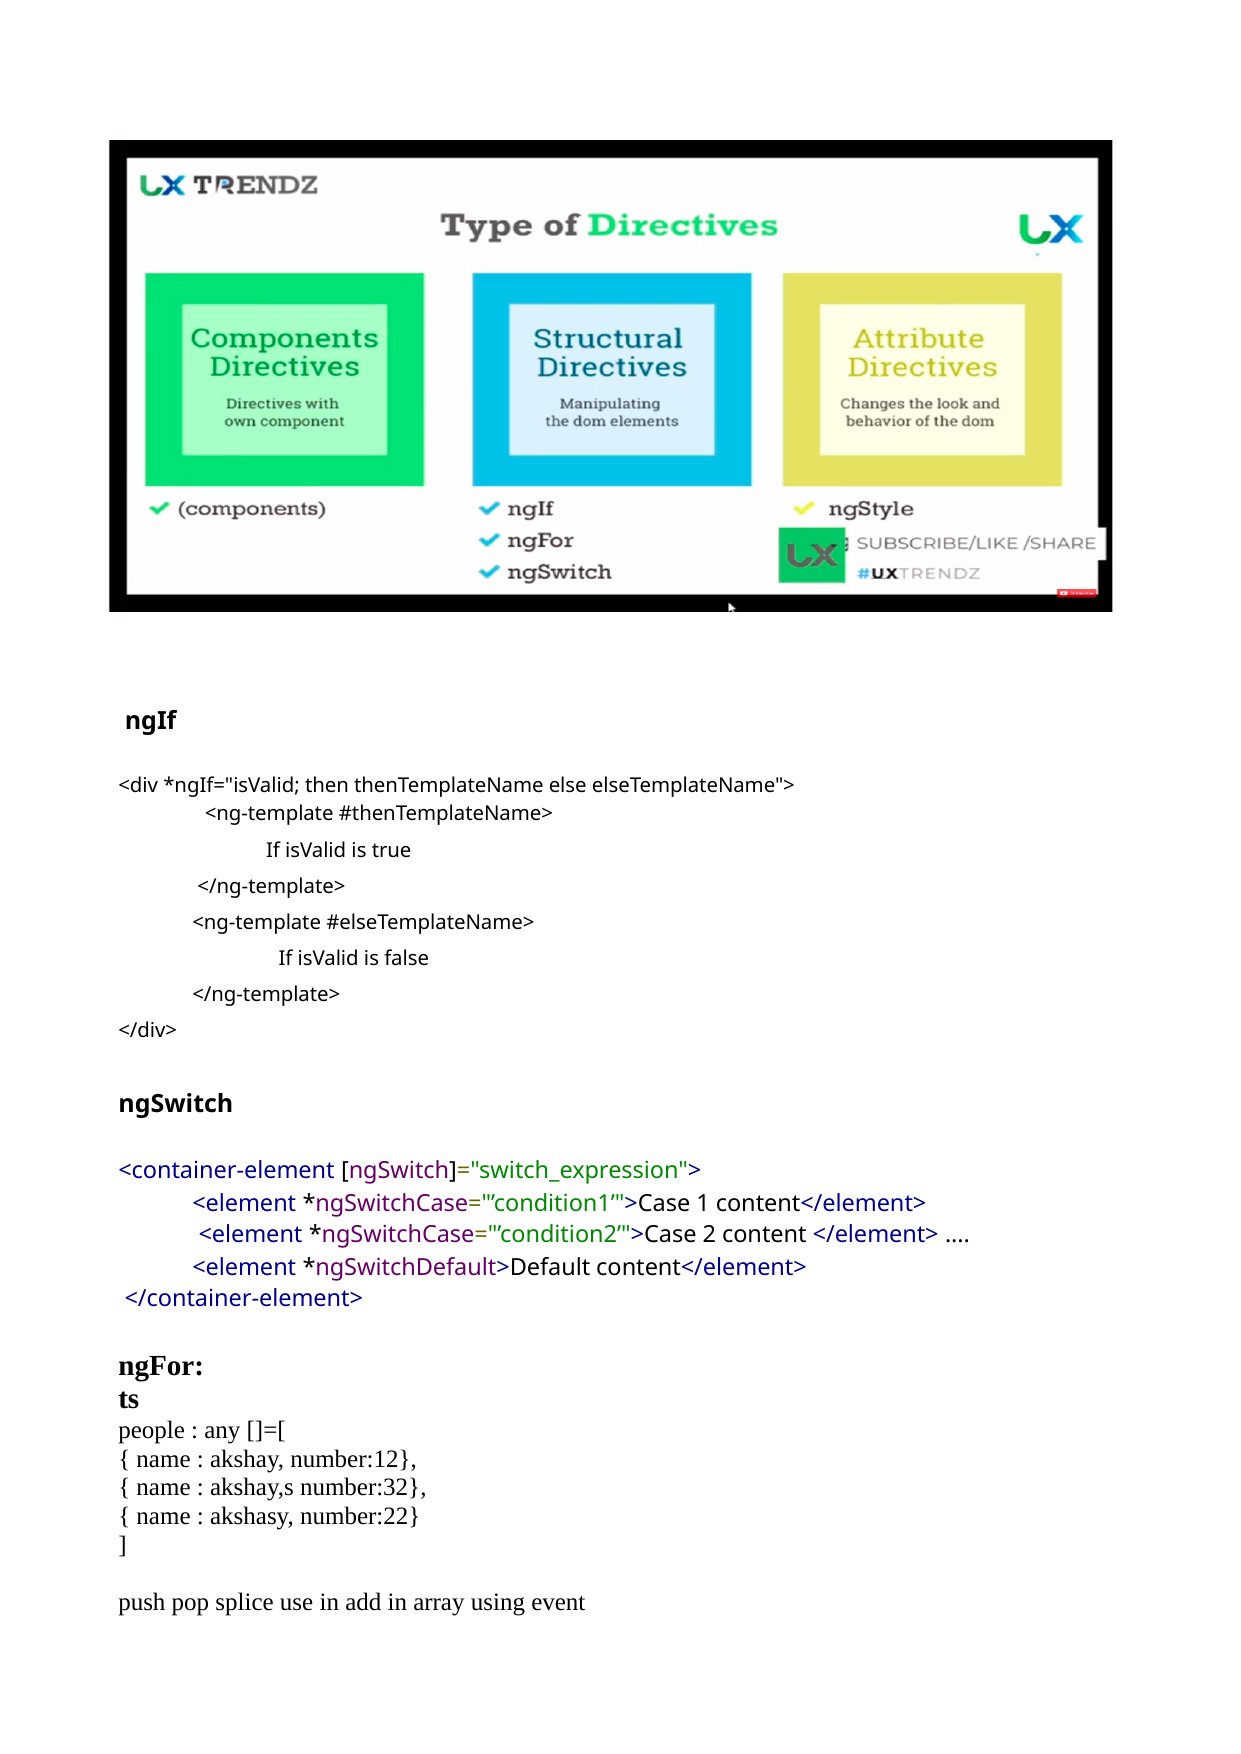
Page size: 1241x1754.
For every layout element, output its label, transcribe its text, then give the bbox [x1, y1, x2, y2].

text ngSwitch [118, 1086, 1122, 1120]
text { name : akshay, number:12}, [118, 1444, 1122, 1472]
text ts [118, 1381, 1122, 1415]
text ngIf [118, 703, 1122, 737]
text </ng-template> [118, 980, 1122, 1007]
text people : any []=[ [118, 1415, 1122, 1444]
text ] [118, 1530, 1122, 1559]
text <element *ngSwitchDefault>Default content</element> [118, 1250, 1122, 1282]
text </container-element> [118, 1282, 1122, 1314]
text If isValid is false [118, 943, 1122, 971]
text ngFor: [118, 1348, 1122, 1381]
picture [108, 140, 1113, 612]
text <ng-template #thenTemplateName> [118, 799, 1122, 827]
text <element *ngSwitchCase="’condition1’">Case 1 content</element> [118, 1186, 1122, 1218]
text <element *ngSwitchCase="’condition2’">Case 2 content </element> .... [118, 1218, 1122, 1250]
text <container-element [ngSwitch]="switch_expression"> [118, 1154, 1122, 1186]
text </div> [118, 1016, 1122, 1043]
text { name : akshasy, number:22} [118, 1501, 1122, 1530]
text push pop splice use in add in array using event [118, 1587, 1122, 1616]
text <div *ngIf="isValid; then thenTemplateName else elseTemplateName"> [118, 771, 1122, 799]
text </ng-template> [118, 872, 1122, 899]
text <ng-template #elseTemplateName> [118, 907, 1122, 935]
text If isValid is true [118, 835, 1122, 863]
text { name : akshay,s number:32}, [118, 1472, 1122, 1501]
